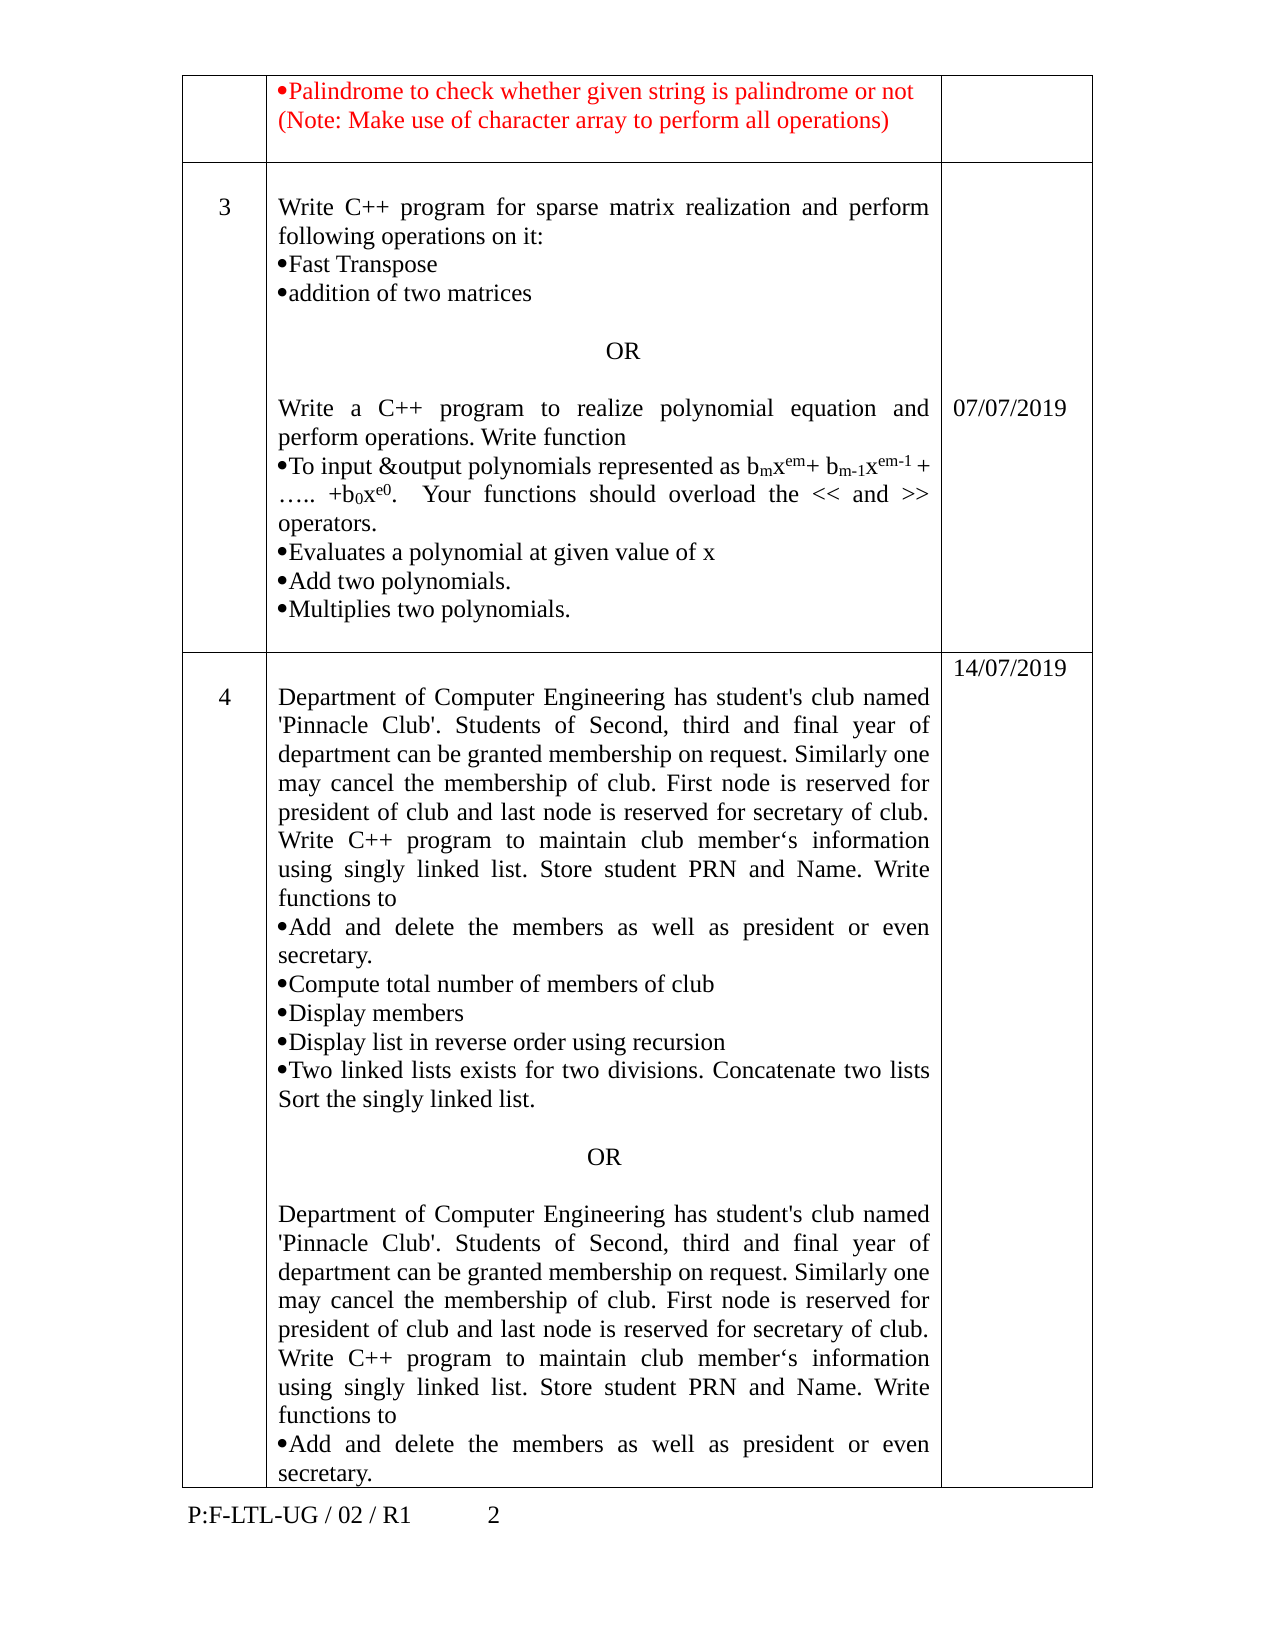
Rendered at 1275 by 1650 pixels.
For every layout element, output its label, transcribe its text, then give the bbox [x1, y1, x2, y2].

table_cell Write C++ program for sparse matrix realization and perform following operations on it: Fast Transpose addition of two matrices OR Write a C++ program to realize polynomial equation and perform operations. Write function To input &output polynomials represented as bmxem+ bm-1xem-1 +….. +b0xe0. Your functions should overload the << and >> operators. Evaluates a polynomial at given value of x Add two polynomials. Multiplies two polynomials. [267, 163, 941, 652]
table_cell Write C++ program for storing matrix. Write functions for Check whether given matrix is upper triangular or not Compute summation of diagonal elements Compute transpose of matrix Add, subtract and multiply two matrices Check saddle point is present or not. OR Write C++ program with class for String. Write a function Copy, Concatenate, check substring, Equal, Reverse and Length. Frequency that determines the frequency of occurrence of particular character in the string. Delete that accepts two integers, start and length. The function computes a new string that is equivalent to the original string, except that length characters being at start have been removed. Chardelete that accepts a character c. The function returns the string with all occurrences of c removed. Replace to make an in-place replacement of a substring w of a string by the string x. note that w may not be of same size of x . Palindrome to check whether given string is palindrome or not (Note: Make use of character array to perform all operations) [267, 76, 941, 162]
table_cell [183, 76, 266, 162]
table_cell 07/07/2019 [942, 163, 1092, 652]
table_cell 3 [183, 163, 266, 652]
table_cell 4 [183, 653, 266, 1487]
table_cell [942, 76, 1092, 162]
table_cell 14/07/2019 [942, 653, 1092, 1487]
table_cell Department of Computer Engineering has student's club named 'Pinnacle Club'. Students of Second, third and final year of department can be granted membership on request. Similarly one may cancel the membership of club. First node is reserved for president of club and last node is reserved for secretary of club. Write C++ program to maintain club member‘s information using singly linked list. Store student PRN and Name. Write functions to Add and delete the members as well as president or even secretary. Compute total number of members of club Display members Display list in reverse order using recursion Two linked lists exists for two divisions. Concatenate two lists Sort the singly linked list. OR Department of Computer Engineering has student's club named 'Pinnacle Club'. Students of Second, third and final year of department can be granted membership on request. Similarly one may cancel the membership of club. First node is reserved for president of club and last node is reserved for secretary of club. Write C++ program to maintain club member‘s information using singly linked list. Store student PRN and Name. Write functions to Add and delete the members as well as president or even secretary. Compute total number of members of club Display members Display list in reverse order using recursion Two linked lists exists for two divisions. Concatenate two lists Merge two sorted singly linked lists. [267, 653, 941, 1487]
